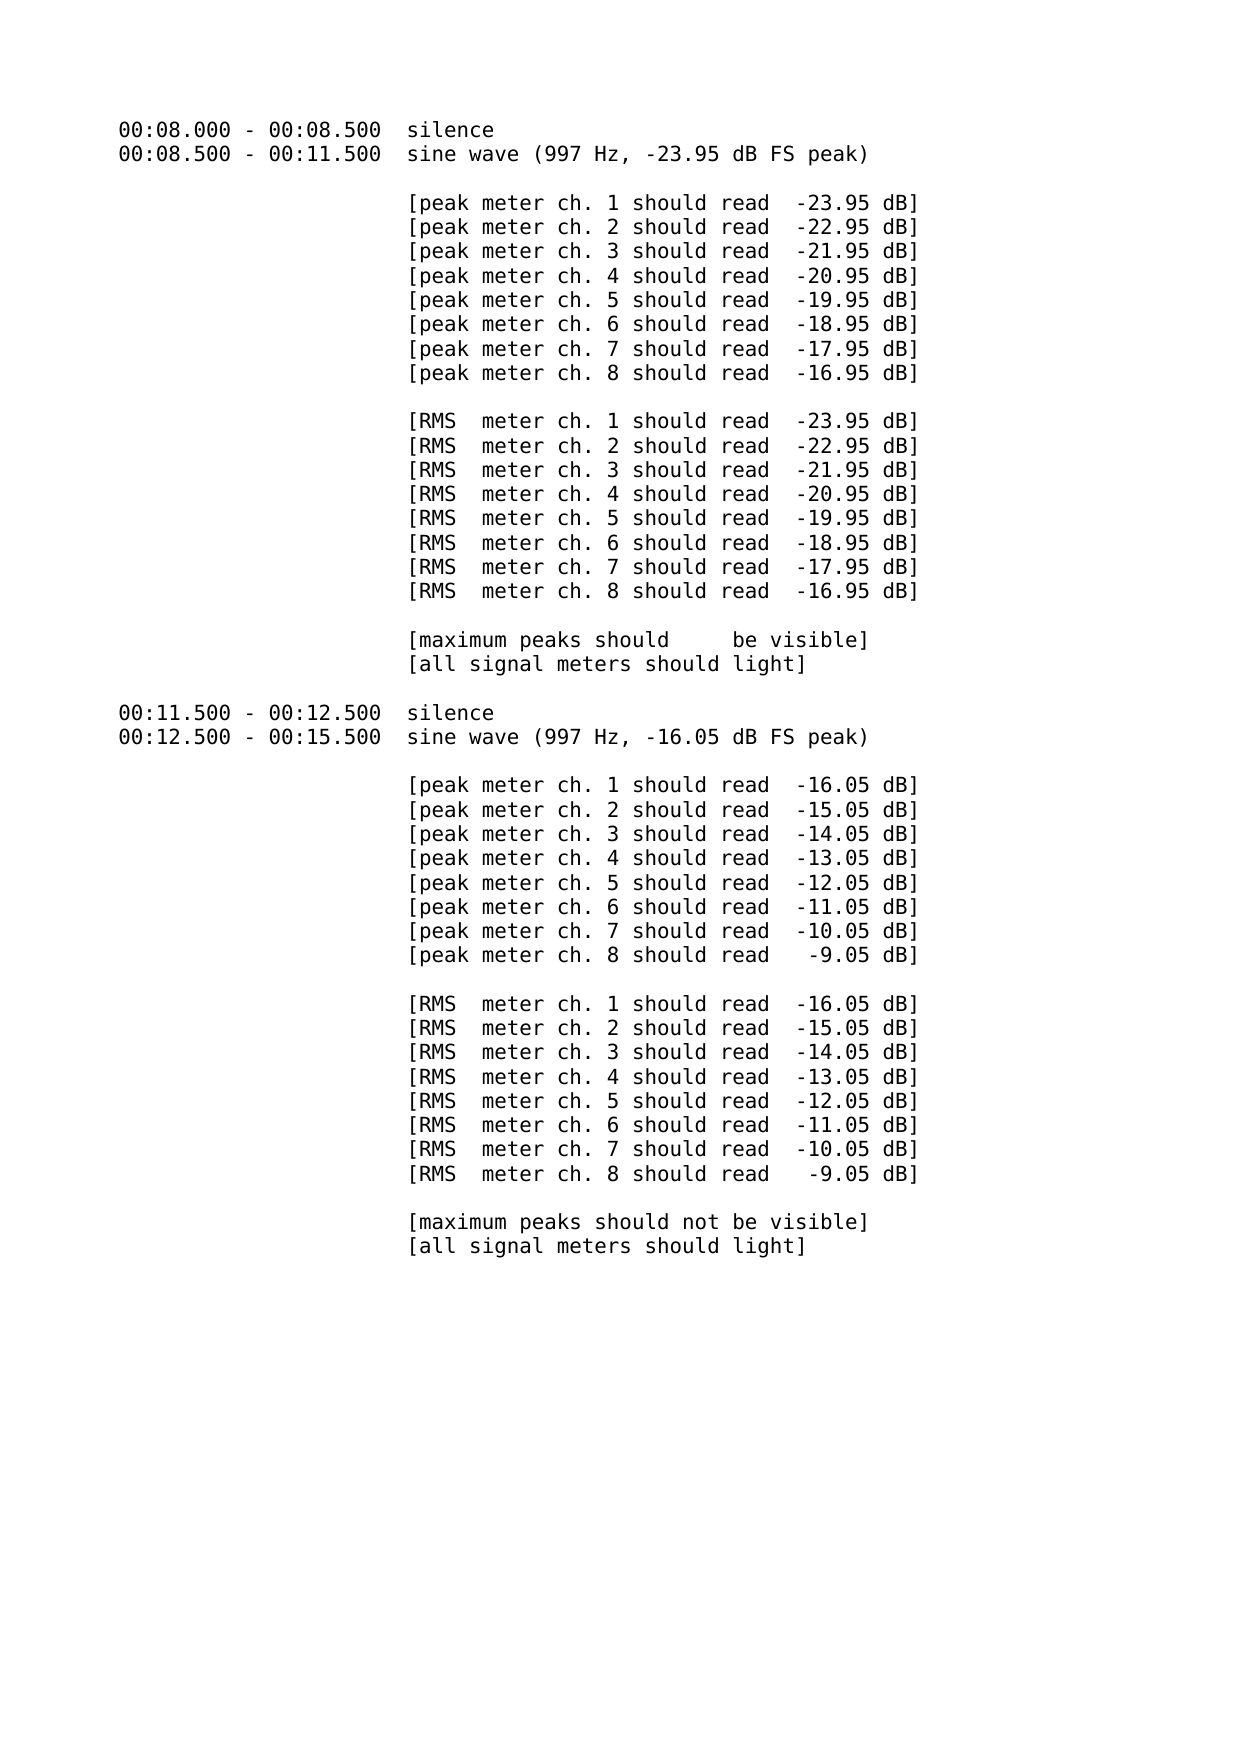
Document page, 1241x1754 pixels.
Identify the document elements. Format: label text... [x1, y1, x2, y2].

text [peak meter ch. 7 should read -17.95 dB] [118, 337, 1122, 361]
text [RMS meter ch. 5 should read -19.95 dB] [118, 506, 1122, 531]
text [peak meter ch. 8 should read -9.05 dB] [118, 943, 1122, 968]
text [peak meter ch. 2 should read -15.05 dB] [118, 798, 1122, 822]
text [maximum peaks should be visible] [118, 628, 1122, 652]
text [RMS meter ch. 1 should read -23.95 dB] [118, 409, 1122, 434]
text [RMS meter ch. 3 should read -21.95 dB] [118, 458, 1122, 482]
text [peak meter ch. 5 should read -12.05 dB] [118, 871, 1122, 895]
text [peak meter ch. 3 should read -21.95 dB] [118, 239, 1122, 264]
text [peak meter ch. 1 should read -23.95 dB] [118, 191, 1122, 215]
text [RMS meter ch. 7 should read -10.05 dB] [118, 1137, 1122, 1162]
text [RMS meter ch. 3 should read -14.05 dB] [118, 1040, 1122, 1065]
text 00:08.500 - 00:11.500 sine wave (997 Hz, -23.95 dB FS peak) [118, 142, 1122, 167]
text [RMS meter ch. 7 should read -17.95 dB] [118, 555, 1122, 579]
text [peak meter ch. 4 should read -13.05 dB] [118, 846, 1122, 871]
text [all signal meters should light] [118, 1234, 1122, 1259]
text [peak meter ch. 3 should read -14.05 dB] [118, 822, 1122, 846]
text [peak meter ch. 7 should read -10.05 dB] [118, 919, 1122, 943]
text 00:12.500 - 00:15.500 sine wave (997 Hz, -16.05 dB FS peak) [118, 725, 1122, 749]
text [all signal meters should light] [118, 652, 1122, 676]
text [peak meter ch. 6 should read -11.05 dB] [118, 895, 1122, 919]
text [RMS meter ch. 4 should read -20.95 dB] [118, 482, 1122, 506]
text [peak meter ch. 5 should read -19.95 dB] [118, 288, 1122, 312]
text [peak meter ch. 8 should read -16.95 dB] [118, 361, 1122, 385]
text [RMS meter ch. 6 should read -18.95 dB] [118, 531, 1122, 555]
text [maximum peaks should not be visible] [118, 1210, 1122, 1234]
text [RMS meter ch. 8 should read -9.05 dB] [118, 1162, 1122, 1186]
text [peak meter ch. 6 should read -18.95 dB] [118, 312, 1122, 337]
text [peak meter ch. 4 should read -20.95 dB] [118, 264, 1122, 288]
text [RMS meter ch. 1 should read -16.05 dB] [118, 992, 1122, 1016]
text [peak meter ch. 2 should read -22.95 dB] [118, 215, 1122, 239]
text [RMS meter ch. 4 should read -13.05 dB] [118, 1065, 1122, 1089]
text [peak meter ch. 1 should read -16.05 dB] [118, 773, 1122, 798]
text 00:08.000 - 00:08.500 silence [118, 118, 1122, 142]
text [RMS meter ch. 6 should read -11.05 dB] [118, 1113, 1122, 1137]
text [RMS meter ch. 2 should read -15.05 dB] [118, 1016, 1122, 1040]
text [RMS meter ch. 5 should read -12.05 dB] [118, 1089, 1122, 1113]
text [RMS meter ch. 2 should read -22.95 dB] [118, 434, 1122, 458]
text [RMS meter ch. 8 should read -16.95 dB] [118, 579, 1122, 603]
text 00:11.500 - 00:12.500 silence [118, 701, 1122, 725]
